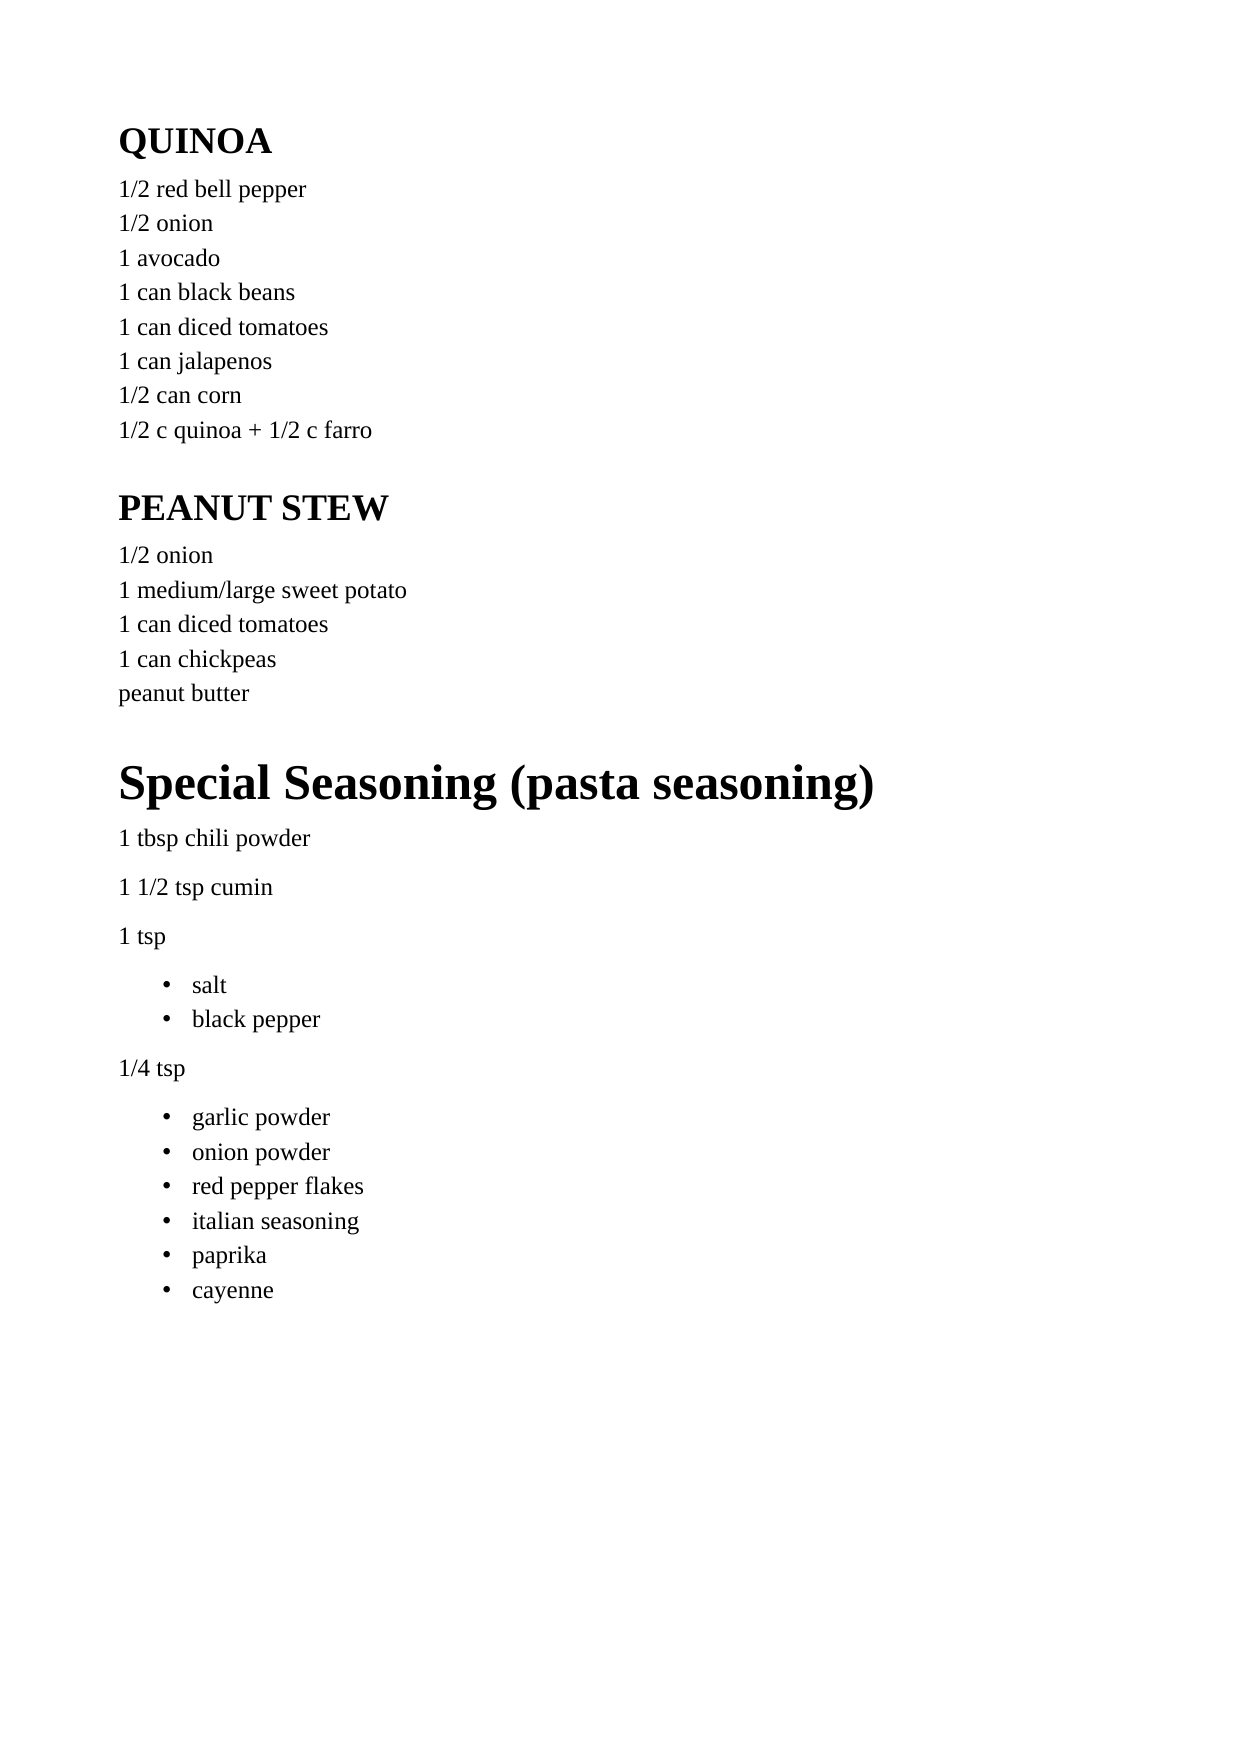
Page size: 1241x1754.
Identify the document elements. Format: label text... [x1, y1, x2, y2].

list cayenne [162, 1275, 1122, 1303]
text 1/2 onion 1 medium/large sweet potato 1 can diced tomatoes 1 can chickpeas peanut butter [118, 541, 1122, 707]
text 1/2 red bell pepper 1/2 onion 1 avocado 1 can black beans 1 can diced tomatoes 1 can jalapenos 1/2 can corn 1/2 c quinoa + 1/2 c farro [118, 174, 1122, 444]
list red pepper flakes [162, 1171, 1122, 1200]
subtitle QUINOA [118, 118, 1122, 161]
text 1 1/2 tsp cumin [118, 872, 1122, 900]
list onion powder [162, 1137, 1122, 1166]
list italian seasoning [162, 1206, 1122, 1234]
list black pepper [162, 1004, 1122, 1033]
subtitle Special Seasoning (pasta seasoning) [118, 753, 1122, 810]
list paprika [162, 1240, 1122, 1269]
subtitle PEANUT STEW [118, 485, 1122, 528]
list salt [162, 970, 1122, 998]
list garlic powder [162, 1102, 1122, 1131]
text 1 tsp [118, 921, 1122, 949]
text 1 tbsp chili powder [118, 823, 1122, 851]
text 1/4 tsp [118, 1053, 1122, 1082]
